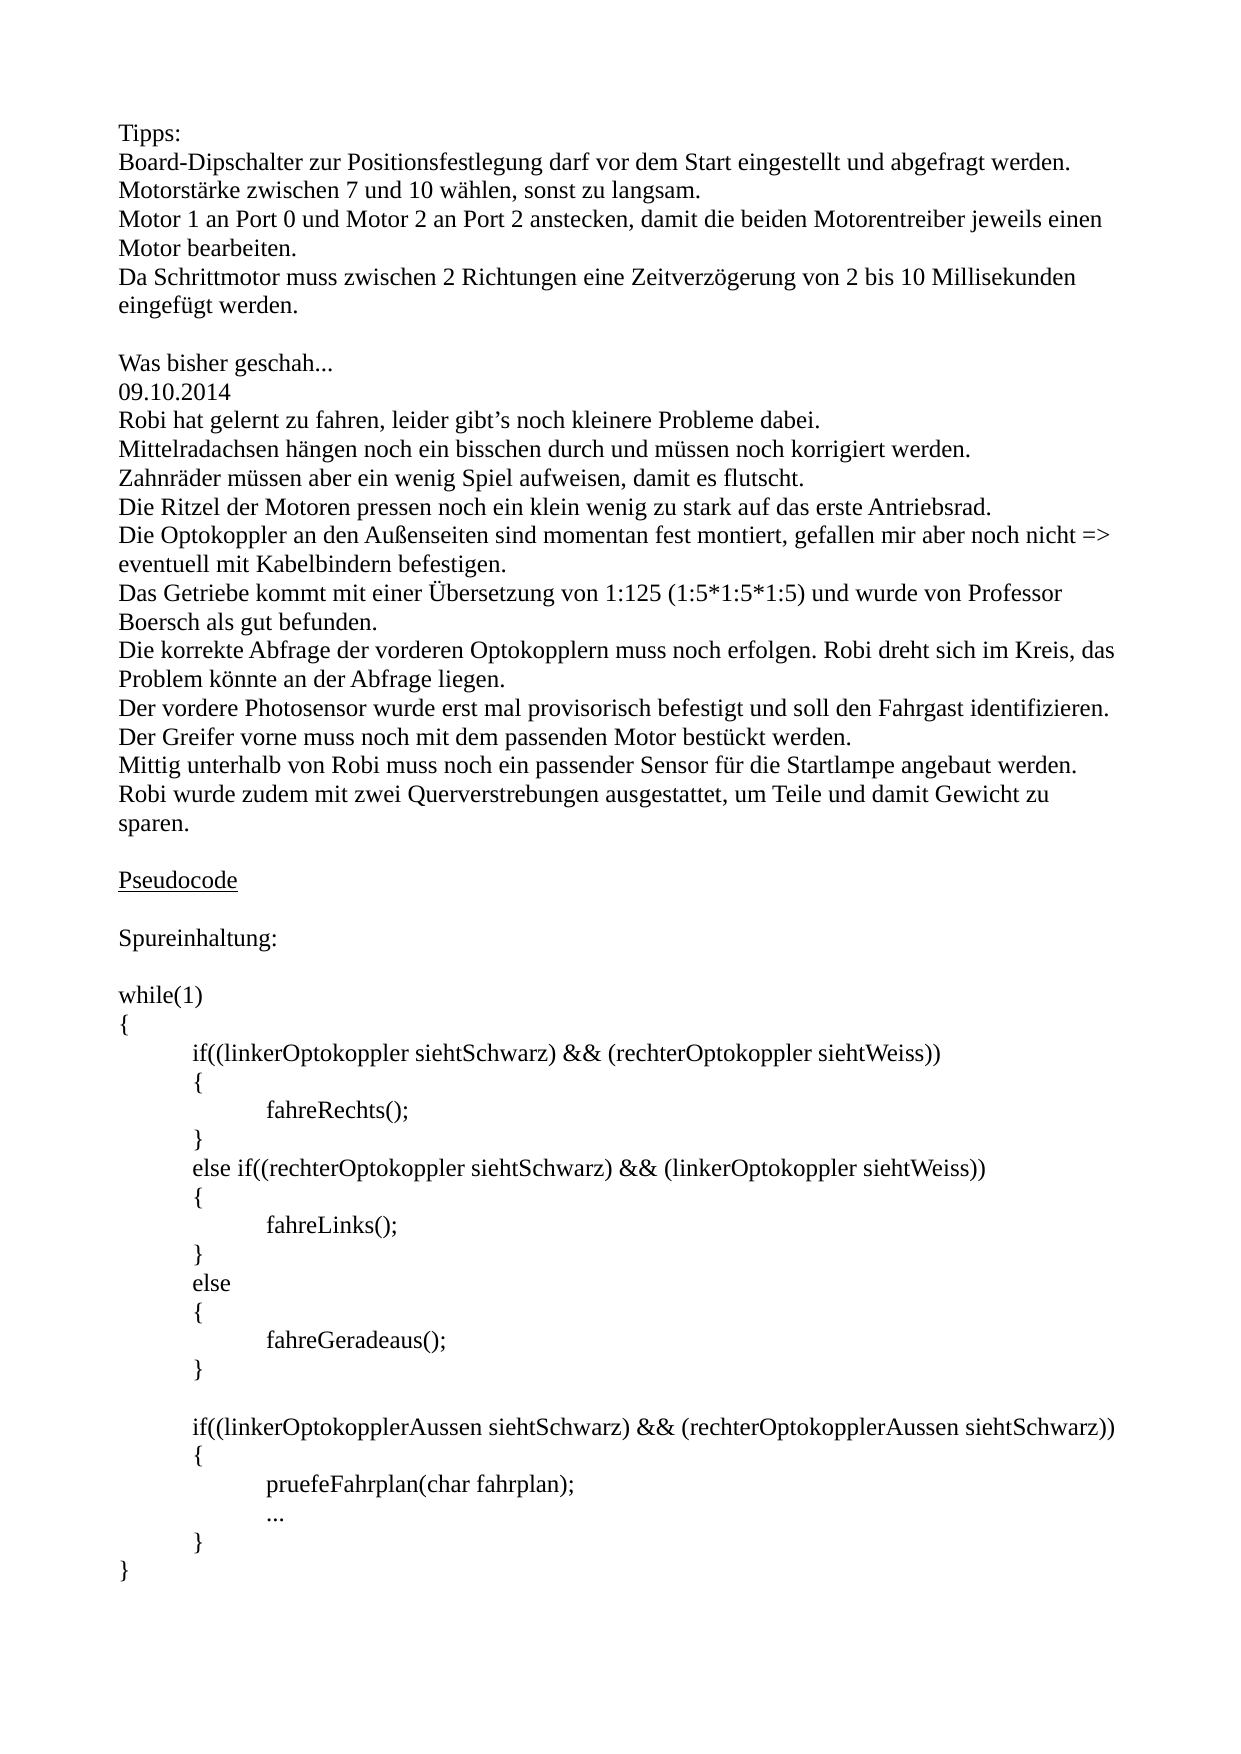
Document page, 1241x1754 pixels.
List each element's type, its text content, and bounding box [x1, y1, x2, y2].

text Was bisher geschah... [118, 348, 1122, 377]
text } [118, 1354, 1122, 1383]
text fahreGeradeaus(); [118, 1326, 1122, 1354]
text Die Optokoppler an den Außenseiten sind momentan fest montiert, gefallen mir aber noch nicht => eventuell mit Kabelbindern befestigen. [118, 521, 1122, 578]
text Spureinhaltung: [118, 923, 1122, 981]
text Da Schrittmotor muss zwischen 2 Richtungen eine Zeitverzögerung von 2 bis 10 Millisekunden eingefügt werden. [118, 262, 1122, 319]
text ... [118, 1498, 1122, 1527]
text Mittig unterhalb von Robi muss noch ein passender Sensor für die Startlampe angebaut werden. [118, 751, 1122, 779]
text } [118, 1124, 1122, 1153]
text Die Ritzel der Motoren pressen noch ein klein wenig zu stark auf das erste Antriebsrad. [118, 492, 1122, 521]
text } [118, 1239, 1122, 1268]
text { [118, 1182, 1122, 1211]
text Der vordere Photosensor wurde erst mal provisorisch befestigt und soll den Fahrgast identifizieren. [118, 693, 1122, 722]
text { [118, 1297, 1122, 1326]
text Zahnräder müssen aber ein wenig Spiel aufweisen, damit es flutscht. [118, 463, 1122, 492]
text { [118, 1441, 1122, 1469]
text 09.10.2014 [118, 377, 1122, 406]
text Der Greifer vorne muss noch mit dem passenden Motor bestückt werden. [118, 722, 1122, 751]
text Mittelradachsen hängen noch ein bisschen durch und müssen noch korrigiert werden. [118, 434, 1122, 463]
text } [118, 1556, 1122, 1584]
text Pseudocode [118, 866, 1122, 894]
text else if((rechterOptokoppler siehtSchwarz) && (linkerOptokoppler siehtWeiss)) [118, 1153, 1122, 1182]
text Die korrekte Abfrage der vorderen Optokopplern muss noch erfolgen. Robi dreht sich im Kreis, das Problem könnte an der Abfrage liegen. [118, 636, 1122, 693]
text fahreLinks(); [118, 1211, 1122, 1239]
text Das Getriebe kommt mit einer Übersetzung von 1:125 (1:5*1:5*1:5) und wurde von Professor Boersch als gut befunden. [118, 578, 1122, 636]
text } [118, 1527, 1122, 1556]
text Robi hat gelernt zu fahren, leider gibt’s noch kleinere Probleme dabei. [118, 406, 1122, 434]
text fahreRechts(); [118, 1096, 1122, 1124]
text { [118, 1067, 1122, 1096]
text Motorstärke zwischen 7 und 10 wählen, sonst zu langsam. [118, 176, 1122, 204]
text { [118, 1009, 1122, 1038]
text else [118, 1268, 1122, 1297]
text while(1) [118, 981, 1122, 1009]
text Motor 1 an Port 0 und Motor 2 an Port 2 anstecken, damit die beiden Motorentreiber jeweils einen Motor bearbeiten. [118, 204, 1122, 262]
text Robi wurde zudem mit zwei Querverstrebungen ausgestattet, um Teile und damit Gewicht zu sparen. [118, 779, 1122, 837]
text pruefeFahrplan(char fahrplan); [118, 1469, 1122, 1498]
text Board-Dipschalter zur Positionsfestlegung darf vor dem Start eingestellt und abgefragt werden. [118, 147, 1122, 176]
text if((linkerOptokoppler siehtSchwarz) && (rechterOptokoppler siehtWeiss)) [118, 1038, 1122, 1067]
text if((linkerOptokopplerAussen siehtSchwarz) && (rechterOptokopplerAussen siehtSchwarz)) [118, 1412, 1122, 1441]
text Tipps: [118, 118, 1122, 147]
